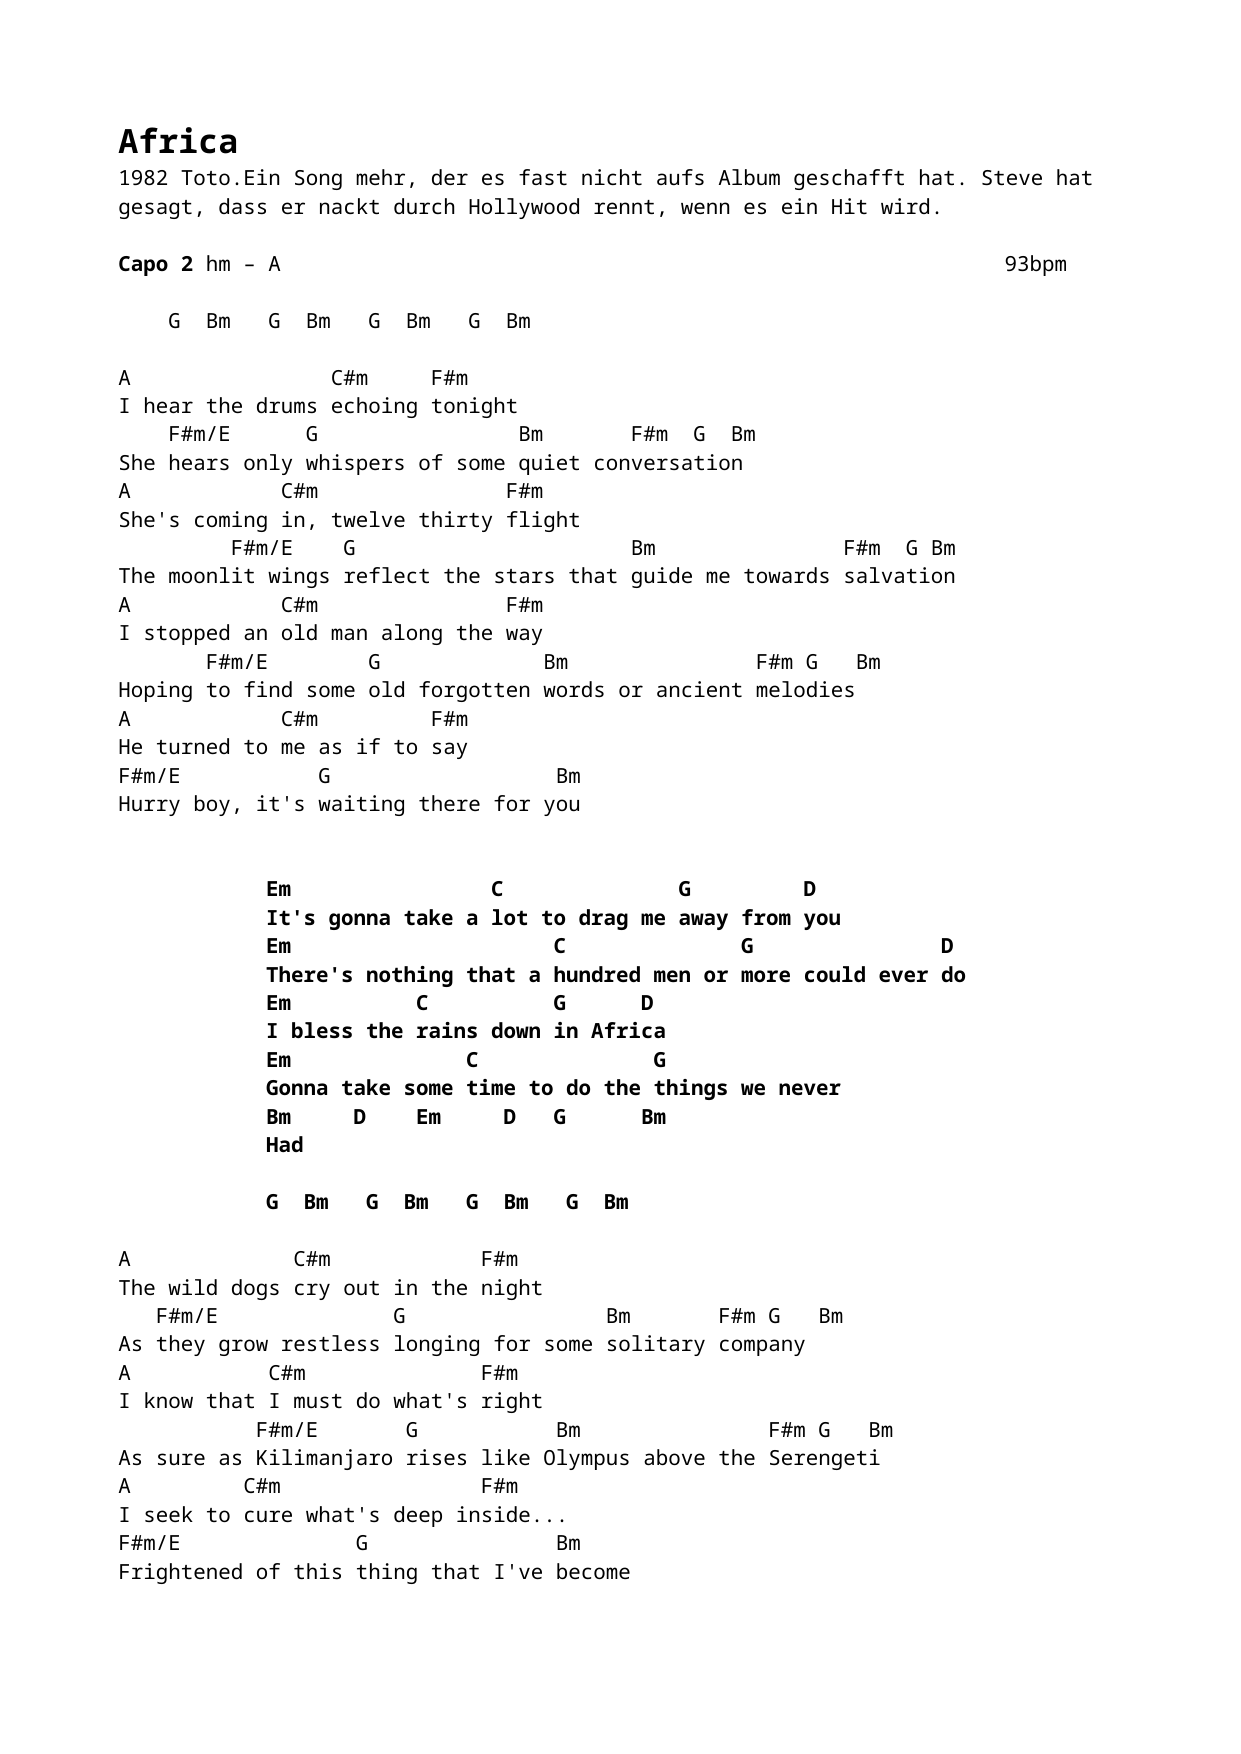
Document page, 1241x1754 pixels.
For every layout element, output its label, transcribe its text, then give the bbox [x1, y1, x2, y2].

text G Bm G Bm G Bm G Bm [118, 306, 1122, 334]
text Capo 2 hm – A 93bpm [118, 249, 1122, 277]
text F#m/E G Bm F#m G Bm [118, 1415, 1122, 1443]
text The moonlit wings reflect the stars that guide me towards salvation [118, 562, 1122, 590]
text I hear the drums echoing tonight [118, 391, 1122, 419]
text A C#m F#m [118, 1244, 1122, 1273]
text As they grow restless longing for some solitary company [118, 1329, 1122, 1358]
text F#m/E G Bm F#m G Bm [118, 1301, 1122, 1329]
text He turned to me as if to say [118, 732, 1122, 761]
text A C#m F#m [118, 590, 1122, 618]
text Em C G D [266, 931, 1122, 960]
text F#m/E G Bm [118, 761, 1122, 789]
text Em C G D [266, 874, 1122, 903]
text A C#m F#m [118, 704, 1122, 732]
text F#m/E G Bm F#m G Bm [118, 647, 1122, 675]
text It's gonna take a lot to drag me away from you [266, 903, 1122, 931]
text She hears only whispers of some quiet conversation [118, 448, 1122, 476]
text Had [266, 1130, 1122, 1159]
text Em C G [266, 1045, 1122, 1073]
text I seek to cure what's deep inside... [118, 1500, 1122, 1528]
text Hoping to find some old forgotten words or ancient melodies [118, 675, 1122, 704]
text She's coming in, twelve thirty flight [118, 505, 1122, 533]
text F#m/E G Bm [118, 1528, 1122, 1557]
text F#m/E G Bm F#m G Bm [118, 533, 1122, 562]
text Hurry boy, it's waiting there for you [118, 789, 1122, 818]
text I stopped an old man along the way [118, 618, 1122, 647]
text I bless the rains down in Africa [266, 1017, 1122, 1045]
text Bm D Em D G Bm [266, 1102, 1122, 1130]
text A C#m F#m [118, 363, 1122, 391]
text A C#m F#m [118, 1358, 1122, 1386]
text G Bm G Bm G Bm G Bm [266, 1187, 1122, 1216]
text 1982 Toto.Ein Song mehr, der es fast nicht aufs Album geschafft hat. Steve hat gesagt, dass er nackt durch Hollywood rennt, wenn es ein Hit wird. [118, 163, 1122, 220]
text Frightened of this thing that I've become [118, 1557, 1122, 1585]
text As sure as Kilimanjaro rises like Olympus above the Serengeti [118, 1443, 1122, 1472]
text A C#m F#m [118, 1472, 1122, 1500]
text I know that I must do what's right [118, 1386, 1122, 1415]
text There's nothing that a hundred men or more could ever do [266, 960, 1122, 988]
text Gonna take some time to do the things we never [266, 1073, 1122, 1102]
text F#m/E G Bm F#m G Bm [118, 419, 1122, 448]
text Em C G D [266, 988, 1122, 1017]
text A C#m F#m [118, 476, 1122, 505]
text Africa [118, 118, 1122, 163]
text The wild dogs cry out in the night [118, 1273, 1122, 1301]
